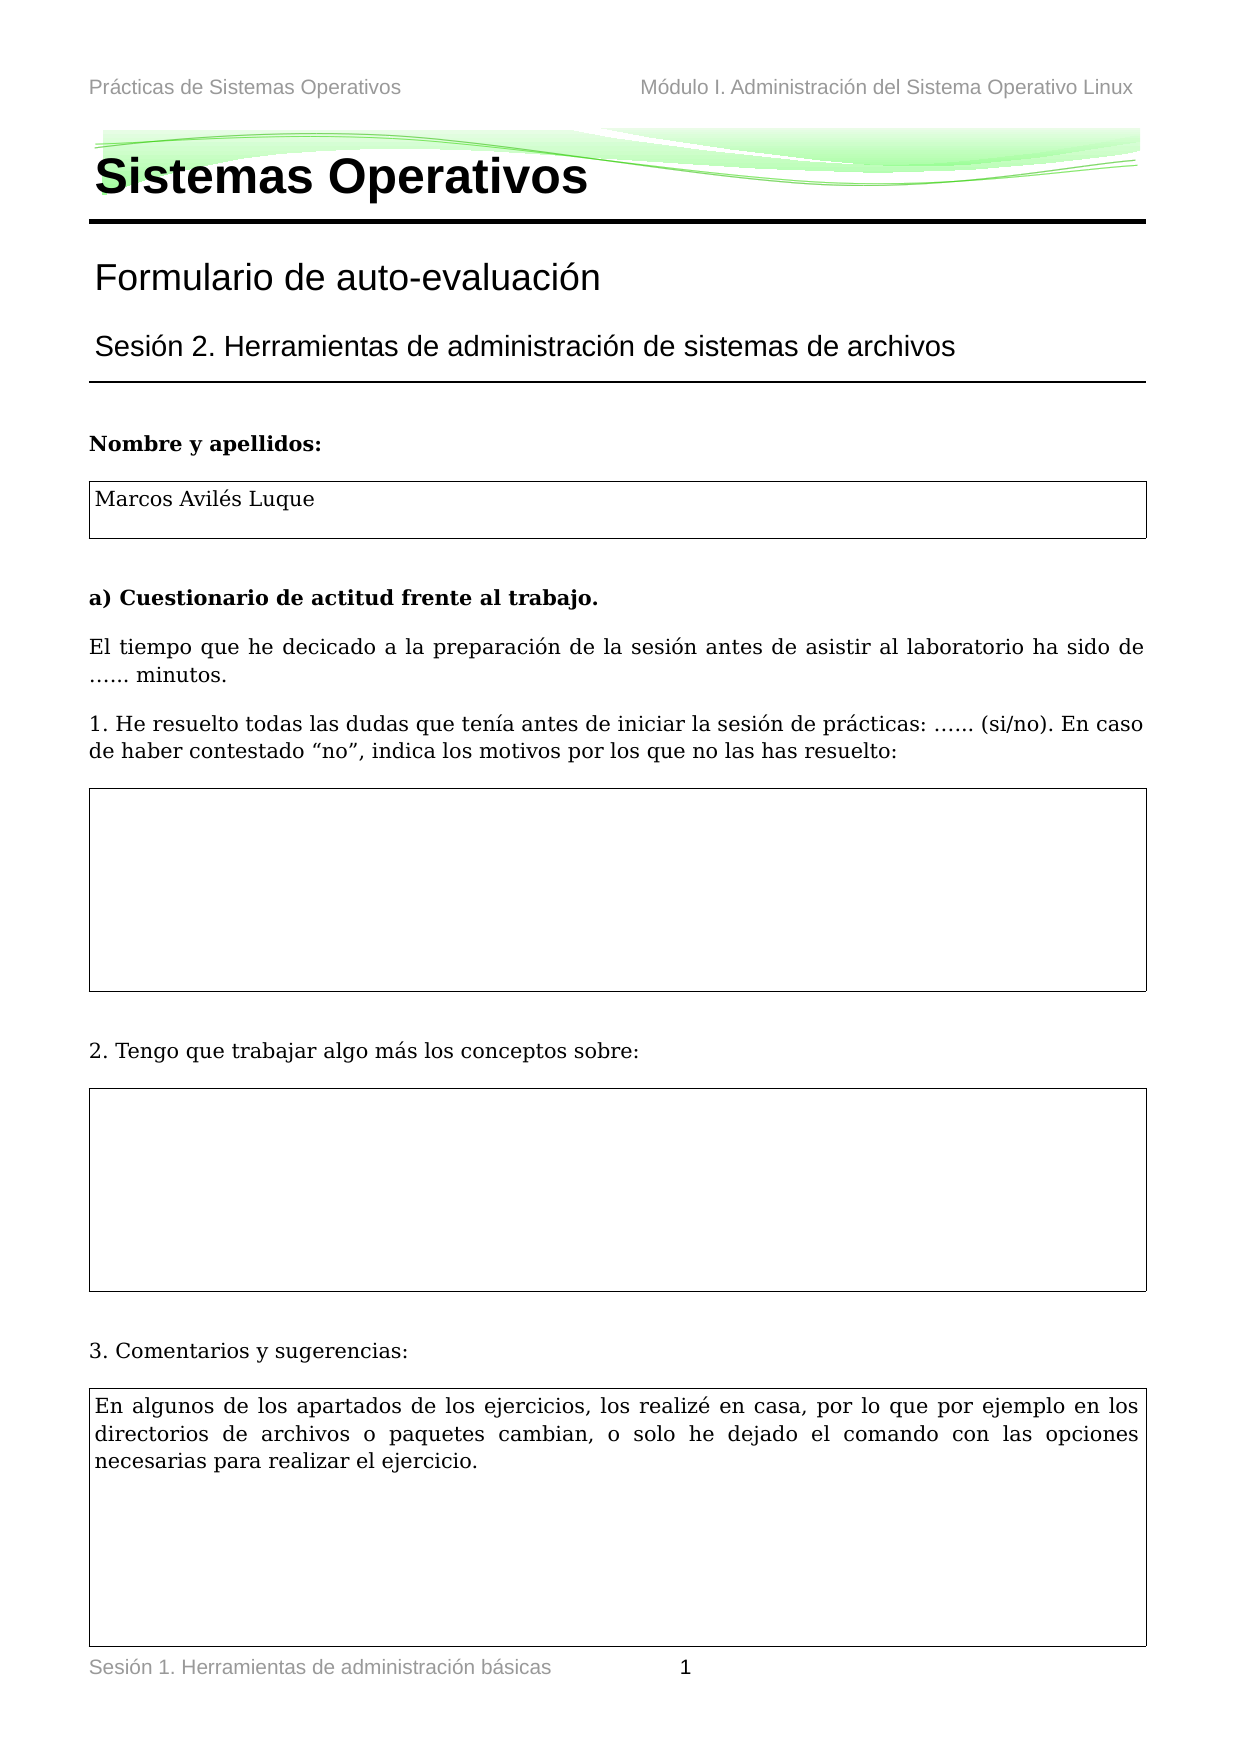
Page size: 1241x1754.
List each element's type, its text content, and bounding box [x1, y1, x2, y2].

text 1. He resuelto todas las dudas que tenía antes de iniciar la sesión de prácticas: …... (si/no). En caso de haber contestado “no”, indica los motivos por los que no las has resuelto: [89, 712, 1146, 764]
text a) Cuestionario de actitud frente al trabajo. [89, 586, 1146, 611]
table_header [90, 789, 1146, 991]
text 3. Comentarios y sugerencias: [89, 1339, 1146, 1364]
table_header Sistemas Operativos [89, 123, 1146, 219]
text Nombre y apellidos: [89, 432, 1146, 456]
text El tiempo que he decicado a la preparación de la sesión antes de asistir al laboratorio ha sido de …... minutos. [89, 635, 1146, 687]
picture [376, 171, 387, 189]
picture [94, 128, 1141, 195]
table_header Formulario de auto-evaluación Sesión 2. Herramientas de administración de sistemas de archivos [89, 224, 1146, 381]
table_header [90, 1089, 1146, 1291]
table_header En algunos de los apartados de los ejercicios, los realizé en casa, por lo que por ejemplo en los directorios de archivos o paquetes cambian, o solo he dejado el comando con las opciones necesarias para realizar el ejercicio. [90, 1389, 1146, 1646]
text 2. Tengo que trabajar algo más los conceptos sobre: [89, 1039, 1146, 1064]
table_header Marcos Avilés Luque [90, 482, 1146, 537]
